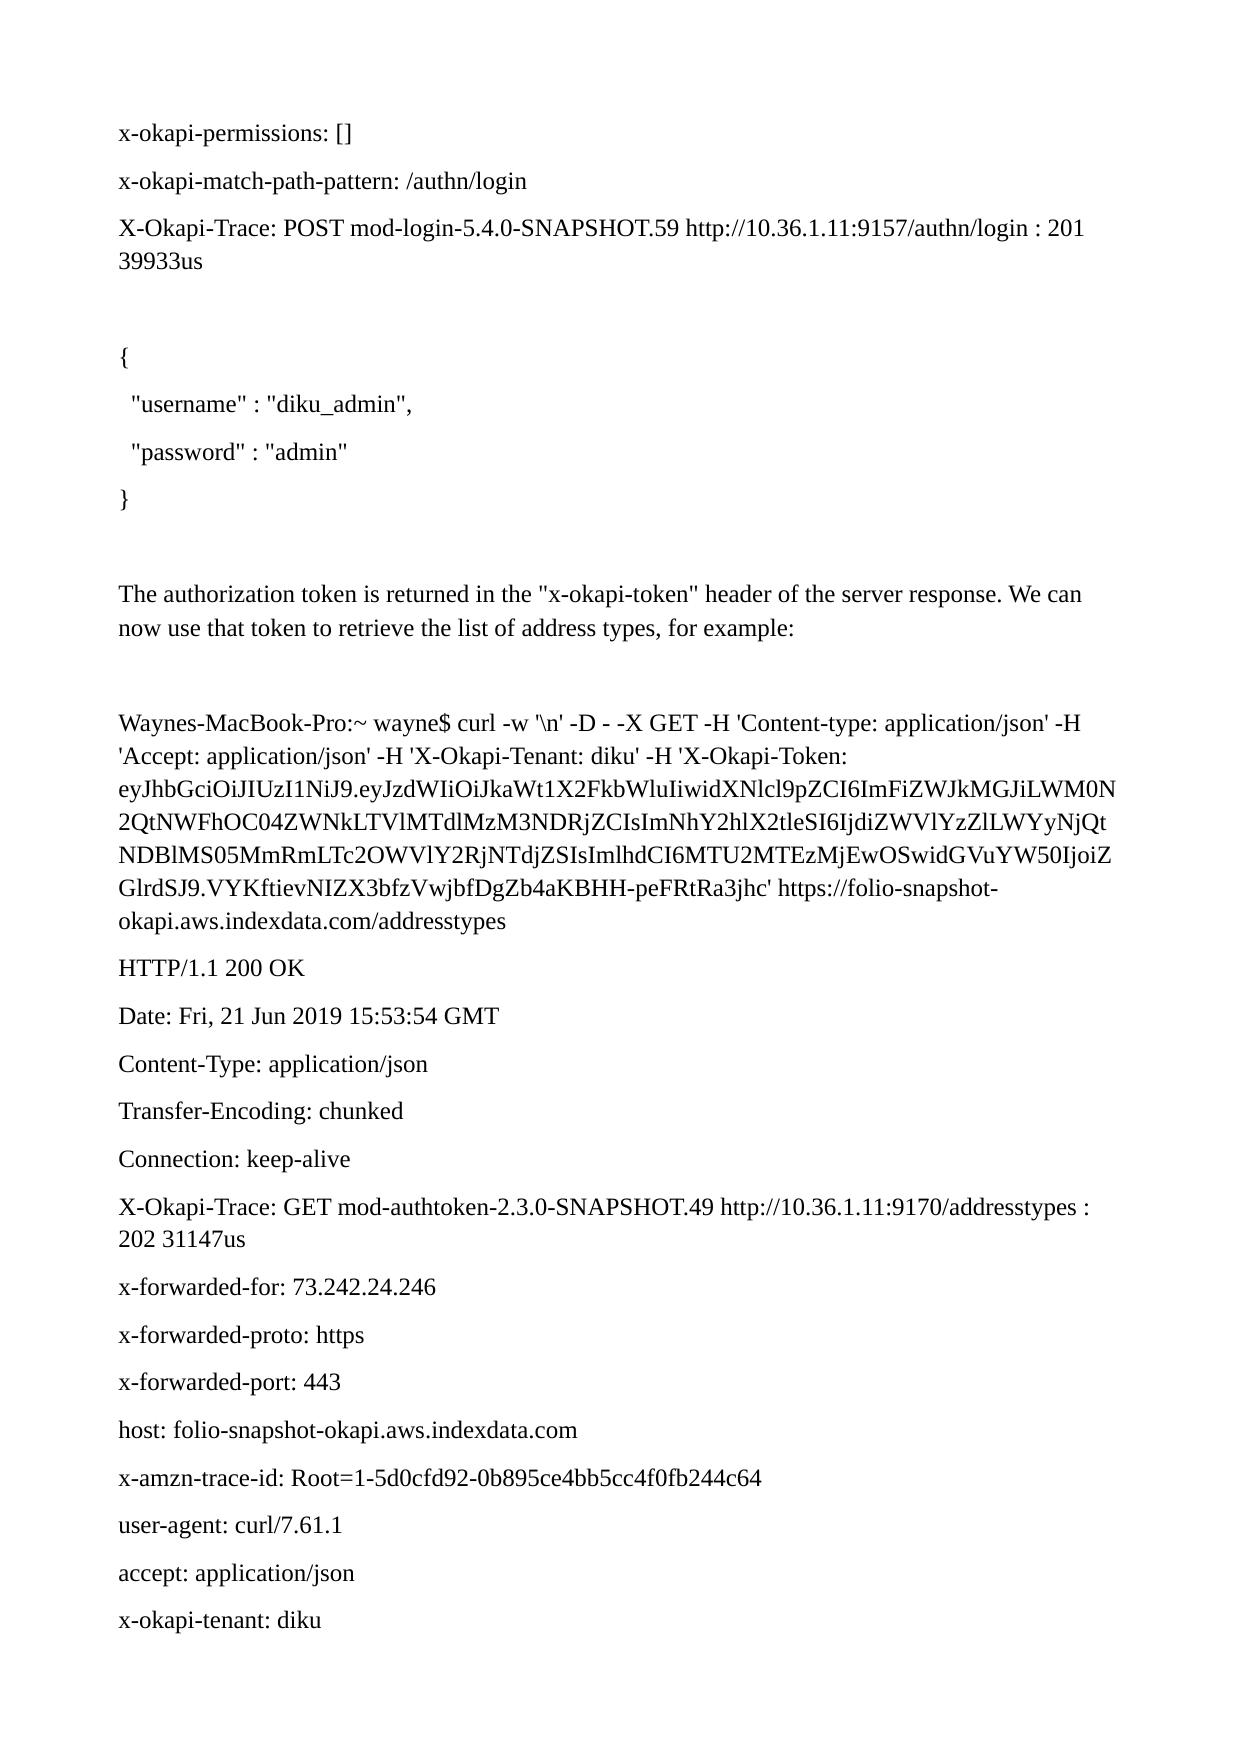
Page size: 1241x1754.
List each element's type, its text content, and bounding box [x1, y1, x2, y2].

text Waynes-MacBook-Pro:~ wayne$ curl -w '\n' -D - -X GET -H 'Content-type: application/json' -H 'Accept: application/json' -H 'X-Okapi-Tenant: diku' -H 'X-Okapi-Token: eyJhbGciOiJIUzI1NiJ9.eyJzdWIiOiJkaWt1X2FkbWluIiwidXNlcl9pZCI6ImFiZWJkMGJiLWM0N2QtNWFhOC04ZWNkLTVlMTdlMzM3NDRjZCIsImNhY2hlX2tleSI6IjdiZWVlYzZlLWYyNjQtNDBlMS05MmRmLTc2OWVlY2RjNTdjZSIsImlhdCI6MTU2MTEzMjEwOSwidGVuYW50IjoiZGlrdSJ9.VYKftievNIZX3bfzVwjbfDgZb4aKBHH-peFRtRa3jhc' https://folio-snapshot-okapi.aws.indexdata.com/addresstypes [118, 708, 1122, 935]
text } [118, 484, 1122, 513]
text x-amzn-trace-id: Root=1-5d0cfd92-0b895ce4bb5cc4f0fb244c64 [118, 1463, 1122, 1491]
text X-Okapi-Trace: GET mod-authtoken-2.3.0-SNAPSHOT.49 http://10.36.1.11:9170/addresstypes : 202 31147us [118, 1192, 1122, 1253]
text x-okapi-match-path-pattern: /authn/login [118, 166, 1122, 194]
text x-forwarded-proto: https [118, 1320, 1122, 1348]
text Content-Type: application/json [118, 1049, 1122, 1077]
text x-forwarded-port: 443 [118, 1367, 1122, 1396]
text Connection: keep-alive [118, 1144, 1122, 1173]
text The authorization token is returned in the "x-okapi-token" header of the server response. We can now use that token to retrieve the list of address types, for example: [118, 579, 1122, 641]
text Transfer-Encoding: chunked [118, 1096, 1122, 1125]
text accept: application/json [118, 1558, 1122, 1587]
text x-okapi-permissions: [] [118, 118, 1122, 147]
text x-forwarded-for: 73.242.24.246 [118, 1272, 1122, 1301]
text X-Okapi-Trace: POST mod-login-5.4.0-SNAPSHOT.59 http://10.36.1.11:9157/authn/login : 201 39933us [118, 213, 1122, 275]
text user-agent: curl/7.61.1 [118, 1510, 1122, 1539]
text { [118, 342, 1122, 370]
text HTTP/1.1 200 OK [118, 953, 1122, 982]
text host: folio-snapshot-okapi.aws.indexdata.com [118, 1415, 1122, 1444]
text "username" : "diku_admin", [118, 389, 1122, 418]
text Date: Fri, 21 Jun 2019 15:53:54 GMT [118, 1001, 1122, 1030]
text "password" : "admin" [118, 437, 1122, 466]
text x-okapi-tenant: diku [118, 1605, 1122, 1634]
